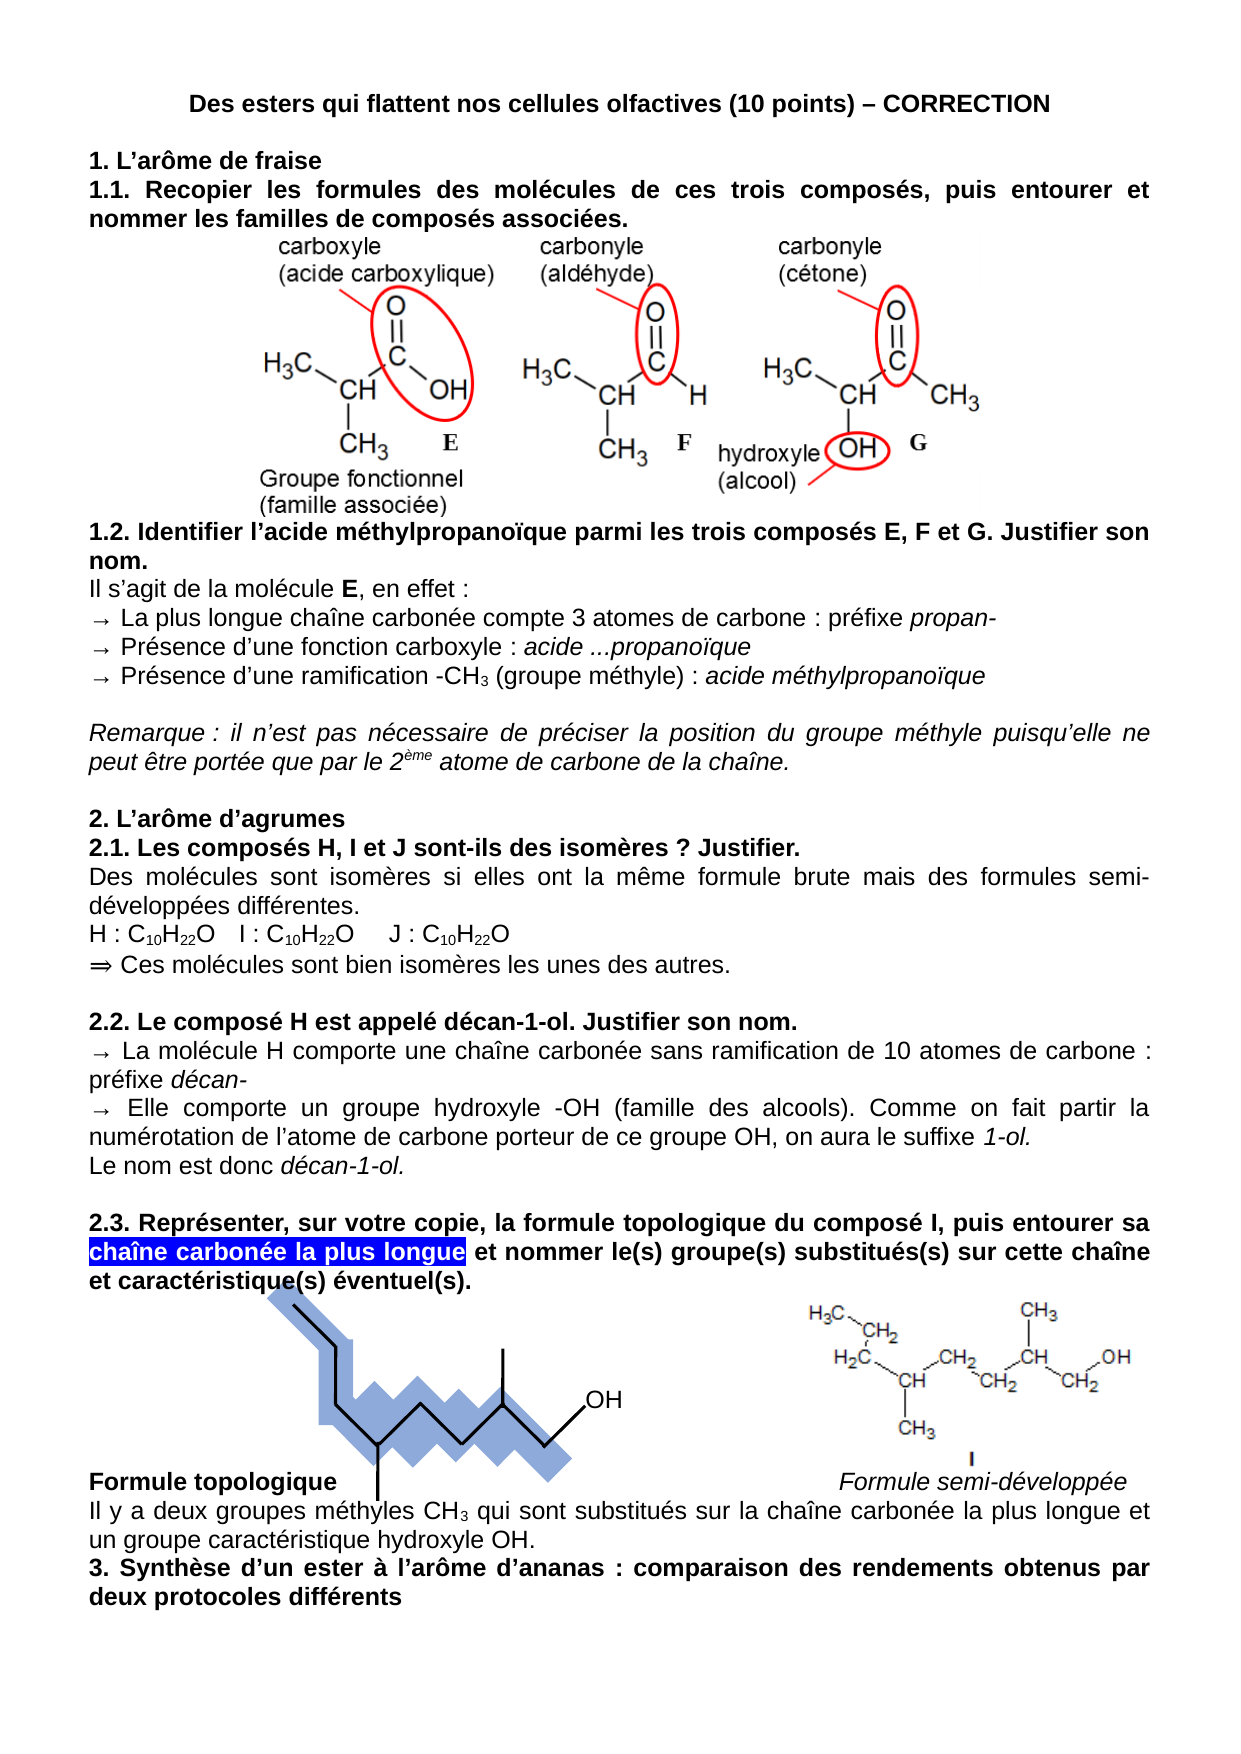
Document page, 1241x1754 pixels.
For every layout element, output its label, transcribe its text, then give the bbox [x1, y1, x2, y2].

text → Elle comporte un groupe hydroxyle -OH (famille des alcools). Comme on fait partir la numérotation de l’atome de carbone porteur de ce groupe OH, on aura le suffixe 1-ol. [88, 1093, 1152, 1151]
text ⇒ Ces molécules sont bien isomères les unes des autres. [88, 948, 1152, 978]
text 3. Synthèse d’un ester à l’arôme d’ananas : comparaison des rendements obtenus par deux protocoles différents [88, 1553, 1152, 1611]
text → La plus longue chaîne carbonée compte 3 atomes de carbone : préfixe propan- [88, 603, 1152, 632]
text 2. L’arôme d’agrumes [88, 804, 1152, 833]
text 1. L’arôme de fraise [88, 146, 1152, 175]
text 2.3. Représenter, sur votre copie, la formule topologique du composé I, puis entourer sa chaîne carbonée la plus longue et nommer le(s) groupe(s) substitués(s) sur cette chaîne et caractéristique(s) éventuel(s). [88, 1208, 1152, 1294]
text 2.2. Le composé H est appelé décan-1-ol. Justifier son nom. [88, 1007, 1152, 1036]
text H : C10H22O I : C10H22O J : C10H22O [88, 919, 1152, 948]
text → Présence d’une fonction carboxyle : acide ...propanoïque [88, 632, 1152, 661]
text Il y a deux groupes méthyles CH3 qui sont substitués sur la chaîne carbonée la plus longue et un groupe caractéristique hydroxyle OH. [88, 1496, 1152, 1553]
text Formule topologique Formule semi-développée [88, 1467, 1152, 1496]
text 2.1. Les composés H, I et J sont-ils des isomères ? Justifier. [88, 833, 1152, 862]
text Le nom est donc décan-1-ol. [88, 1151, 1152, 1179]
text Remarque : il n’est pas nécessaire de préciser la position du groupe méthyle puisqu’elle ne peut être portée que par le 2ème atome de carbone de la chaîne. [88, 718, 1152, 776]
picture [784, 1279, 1141, 1471]
text 1.1. Recopier les formules des molécules de ces trois composés, puis entourer et nommer les familles de composés associées. [88, 175, 1152, 232]
text Des esters qui flattent nos cellules olfactives (10 points) – CORRECTION [88, 88, 1152, 117]
text Des molécules sont isomères si elles ont la même formule brute mais des formules semi-développées différentes. [88, 862, 1152, 919]
text → La molécule H comporte une chaîne carbonée sans ramification de 10 atomes de carbone : préfixe décan- [88, 1036, 1152, 1093]
picture [259, 232, 982, 517]
text 1.2. Identifier l’acide méthylpropanoïque parmi les trois composés E, F et G. Justifier son nom. [88, 232, 1152, 574]
text Il s’agit de la molécule E, en effet : [88, 574, 1152, 603]
text → Présence d’une ramification -CH3 (groupe méthyle) : acide méthylpropanoïque [88, 661, 1152, 689]
